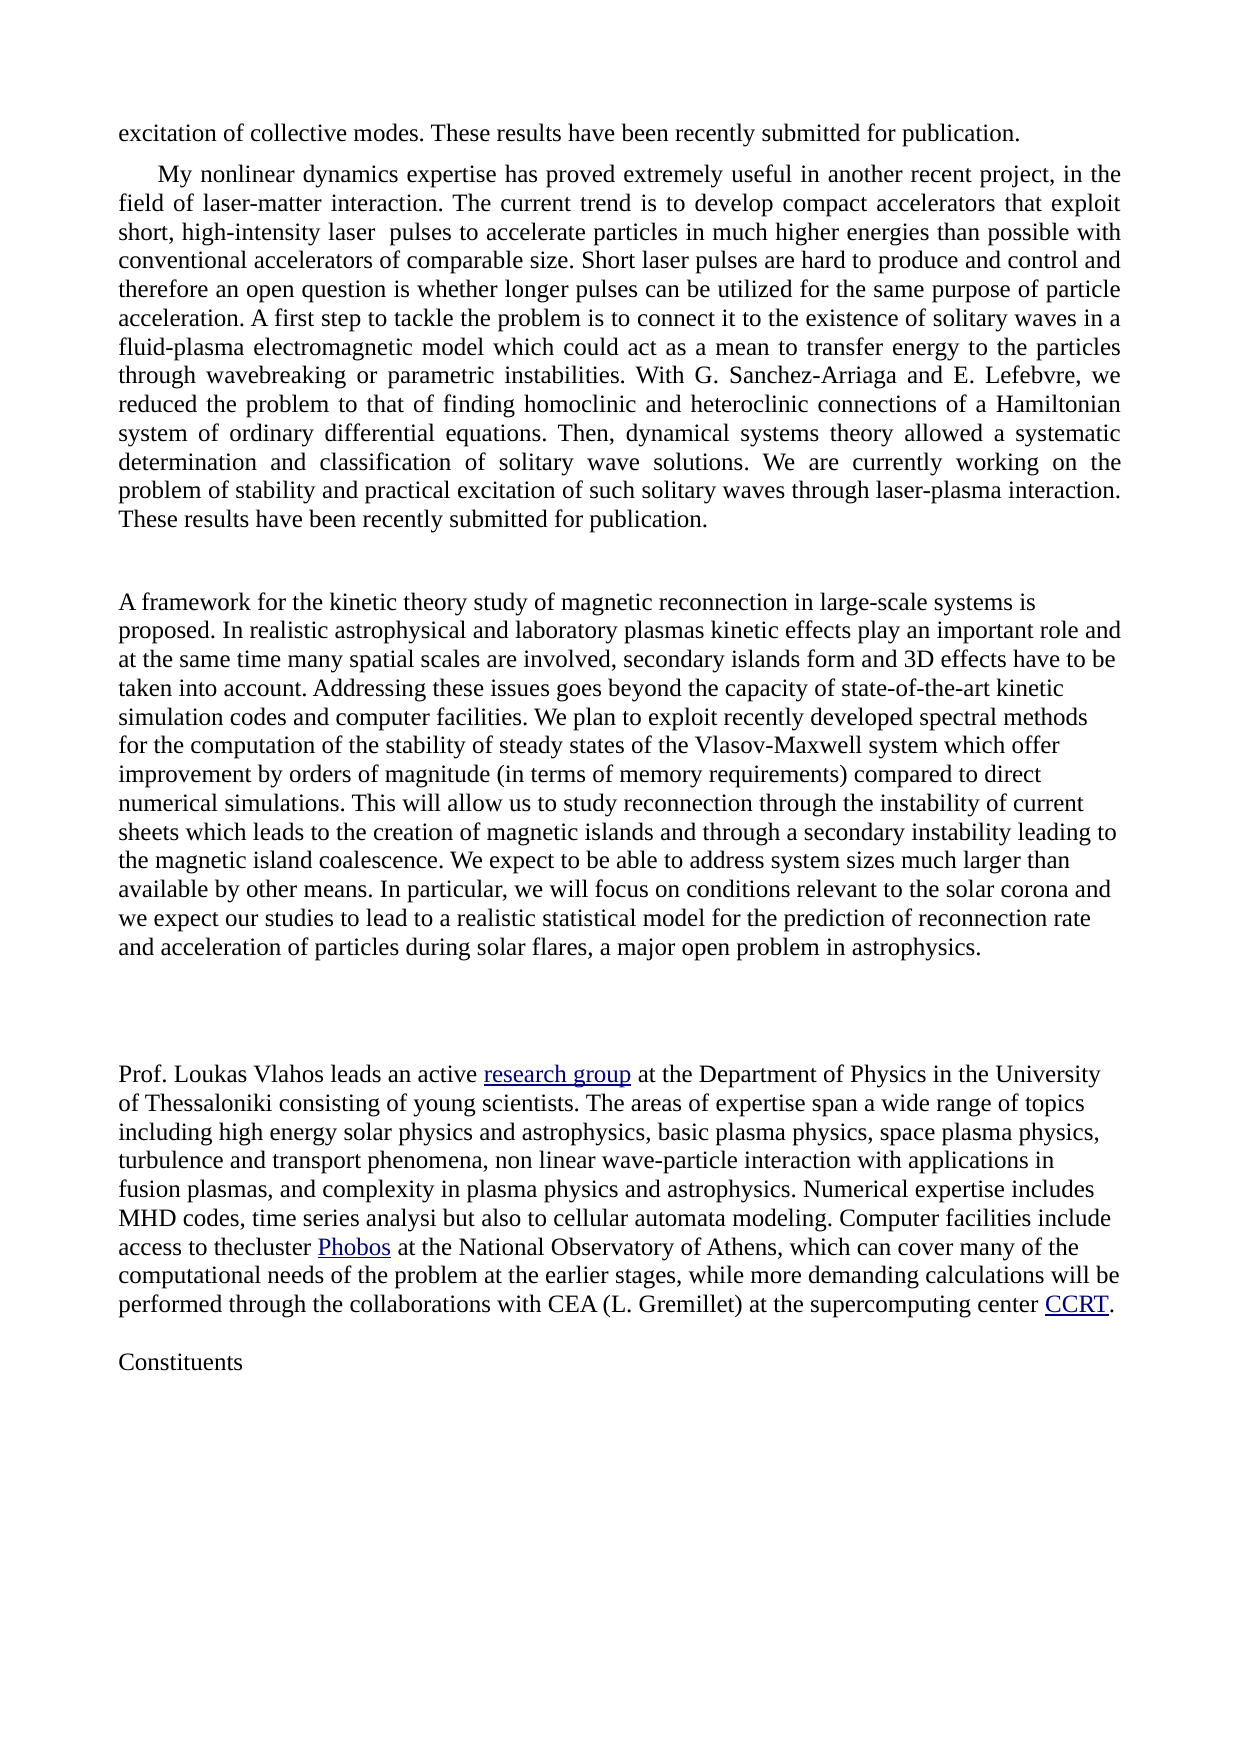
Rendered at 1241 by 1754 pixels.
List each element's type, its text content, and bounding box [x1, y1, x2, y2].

text excitation of collective modes. These results have been recently submitted for publication. [118, 118, 1122, 147]
text Prof. Loukas Vlahos leads an active research group at the Department of Physics in the University of Thessaloniki consisting of young scientists. The areas of expertise span a wide range of topics including high energy solar physics and astrophysics, basic plasma physics, space plasma physics, turbulence and transport phenomena, non linear wave-particle interaction with applications in fusion plasmas, and complexity in plasma physics and astrophysics. Numerical expertise includes MHD codes, time series analysi but also to cellular automata modeling. Computer facilities include access to thecluster Phobos at the National Observatory of Athens, which can cover many of the computational needs of the problem at the earlier stages, while more demanding calculations will be performed through the collaborations with CEA (L. Gremillet) at the supercomputing center CCRT. [118, 1059, 1122, 1318]
text A framework for the kinetic theory study of magnetic reconnection in large-scale systems is proposed. In realistic astrophysical and laboratory plasmas kinetic effects play an important role and at the same time many spatial scales are involved, secondary islands form and 3D effects have to be taken into account. Addressing these issues goes beyond the capacity of state-of-the-art kinetic simulation codes and computer facilities. We plan to exploit recently developed spectral methods for the computation of the stability of steady states of the Vlasov-Maxwell system which offer improvement by orders of magnitude (in terms of memory requirements) compared to direct numerical simulations. This will allow us to study reconnection through the instability of current sheets which leads to the creation of magnetic islands and through a secondary instability leading to the magnetic island coalescence. We expect to be able to address system sizes much larger than available by other means. In particular, we will focus on conditions relevant to the solar corona and we expect our studies to lead to a realistic statistical model for the prediction of reconnection rate and acceleration of particles during solar flares, a major open problem in astrophysics. [118, 587, 1122, 961]
text My nonlinear dynamics expertise has proved extremely useful in another recent project, in the field of laser-matter interaction. The current trend is to develop compact accelerators that exploit short, high-intensity laser pulses to accelerate particles in much higher energies than possible with conventional accelerators of comparable size. Short laser pulses are hard to produce and control and therefore an open question is whether longer pulses can be utilized for the same purpose of particle acceleration. A first step to tackle the problem is to connect it to the existence of solitary waves in a fluid-plasma electromagnetic model which could act as a mean to transfer energy to the particles through wavebreaking or parametric instabilities. With G. Sanchez-Arriaga and E. Lefebvre, we reduced the problem to that of finding homoclinic and heteroclinic connections of a Hamiltonian system of ordinary differential equations. Then, dynamical systems theory allowed a systematic determination and classification of solitary wave solutions. We are currently working on the problem of stability and practical excitation of such solitary waves through laser-plasma interaction. These results have been recently submitted for publication. [118, 159, 1122, 533]
text Constituents [118, 1347, 1122, 1376]
